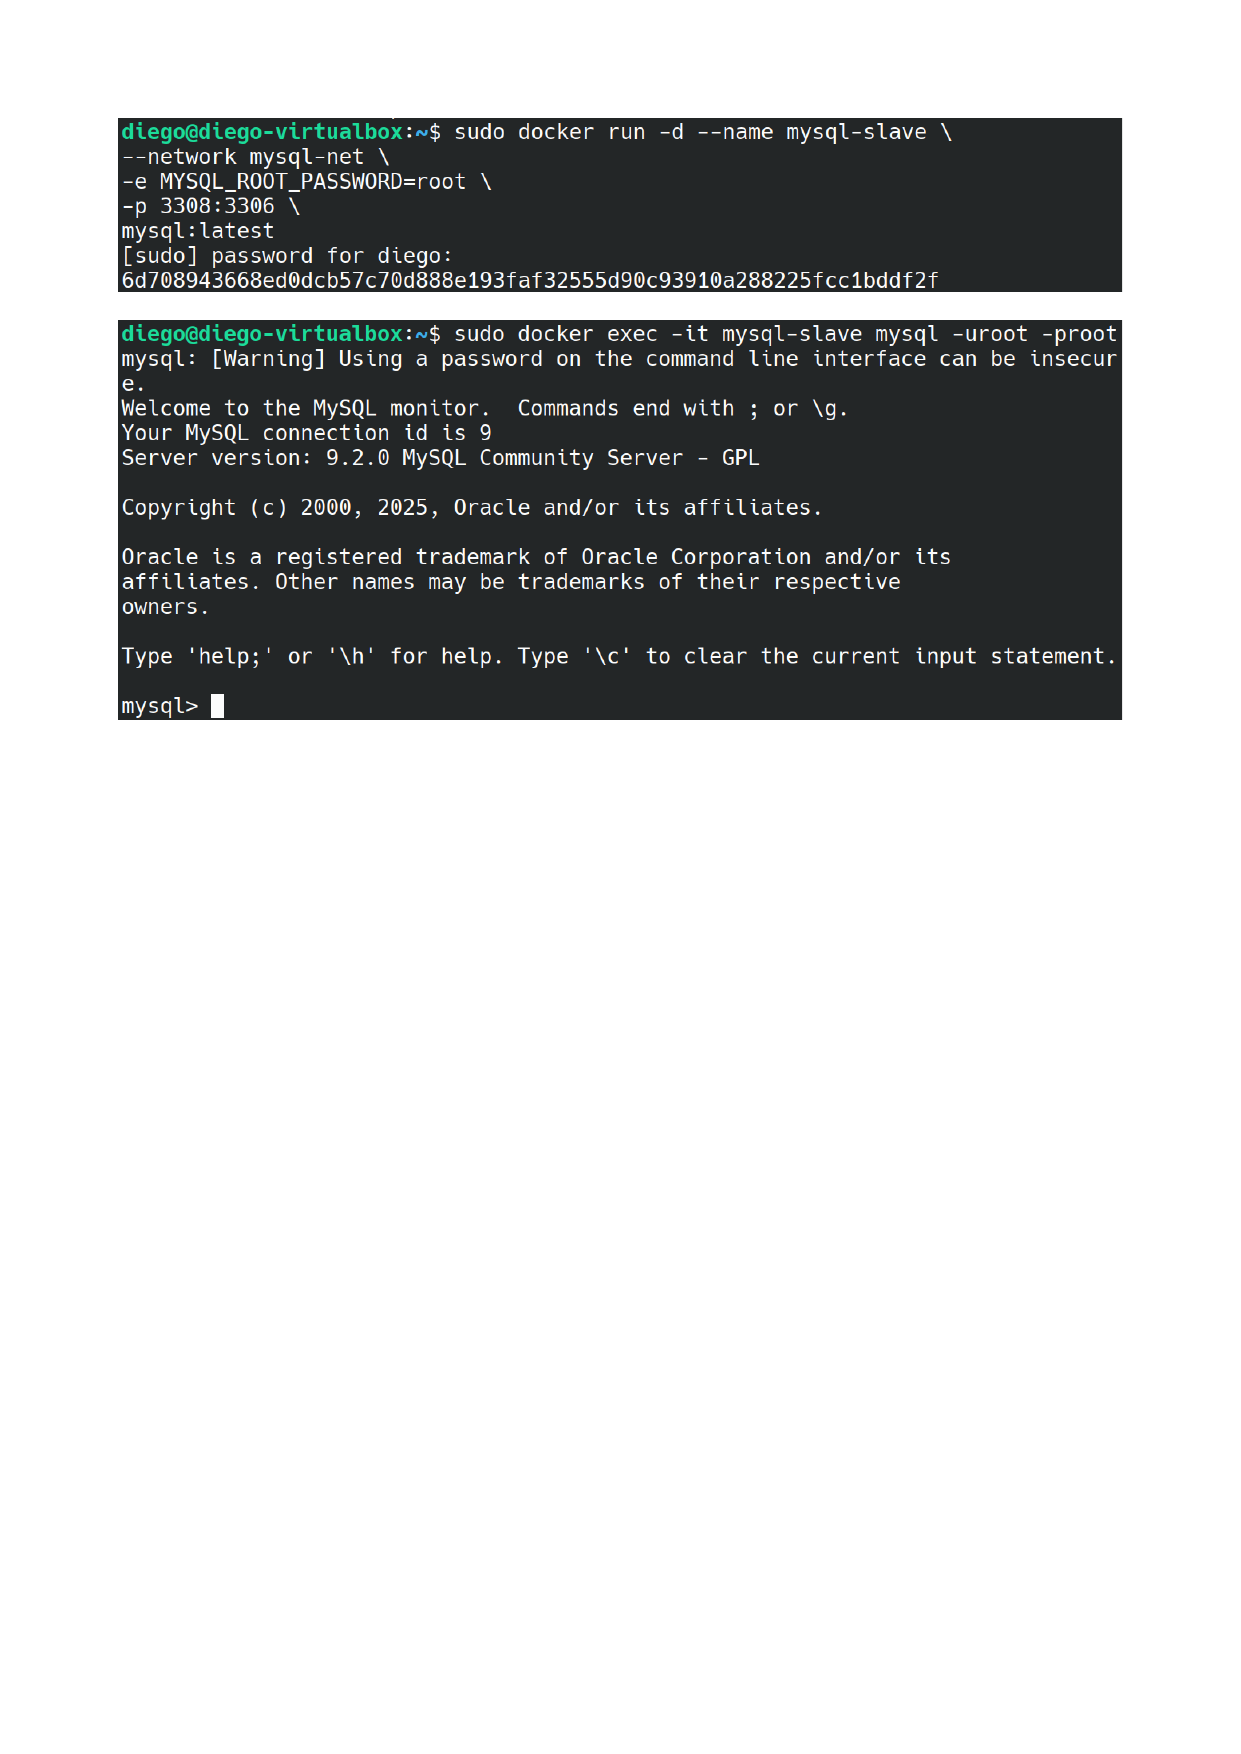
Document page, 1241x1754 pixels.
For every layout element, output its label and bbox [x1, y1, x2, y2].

picture [118, 118, 1123, 292]
picture [118, 320, 1123, 720]
